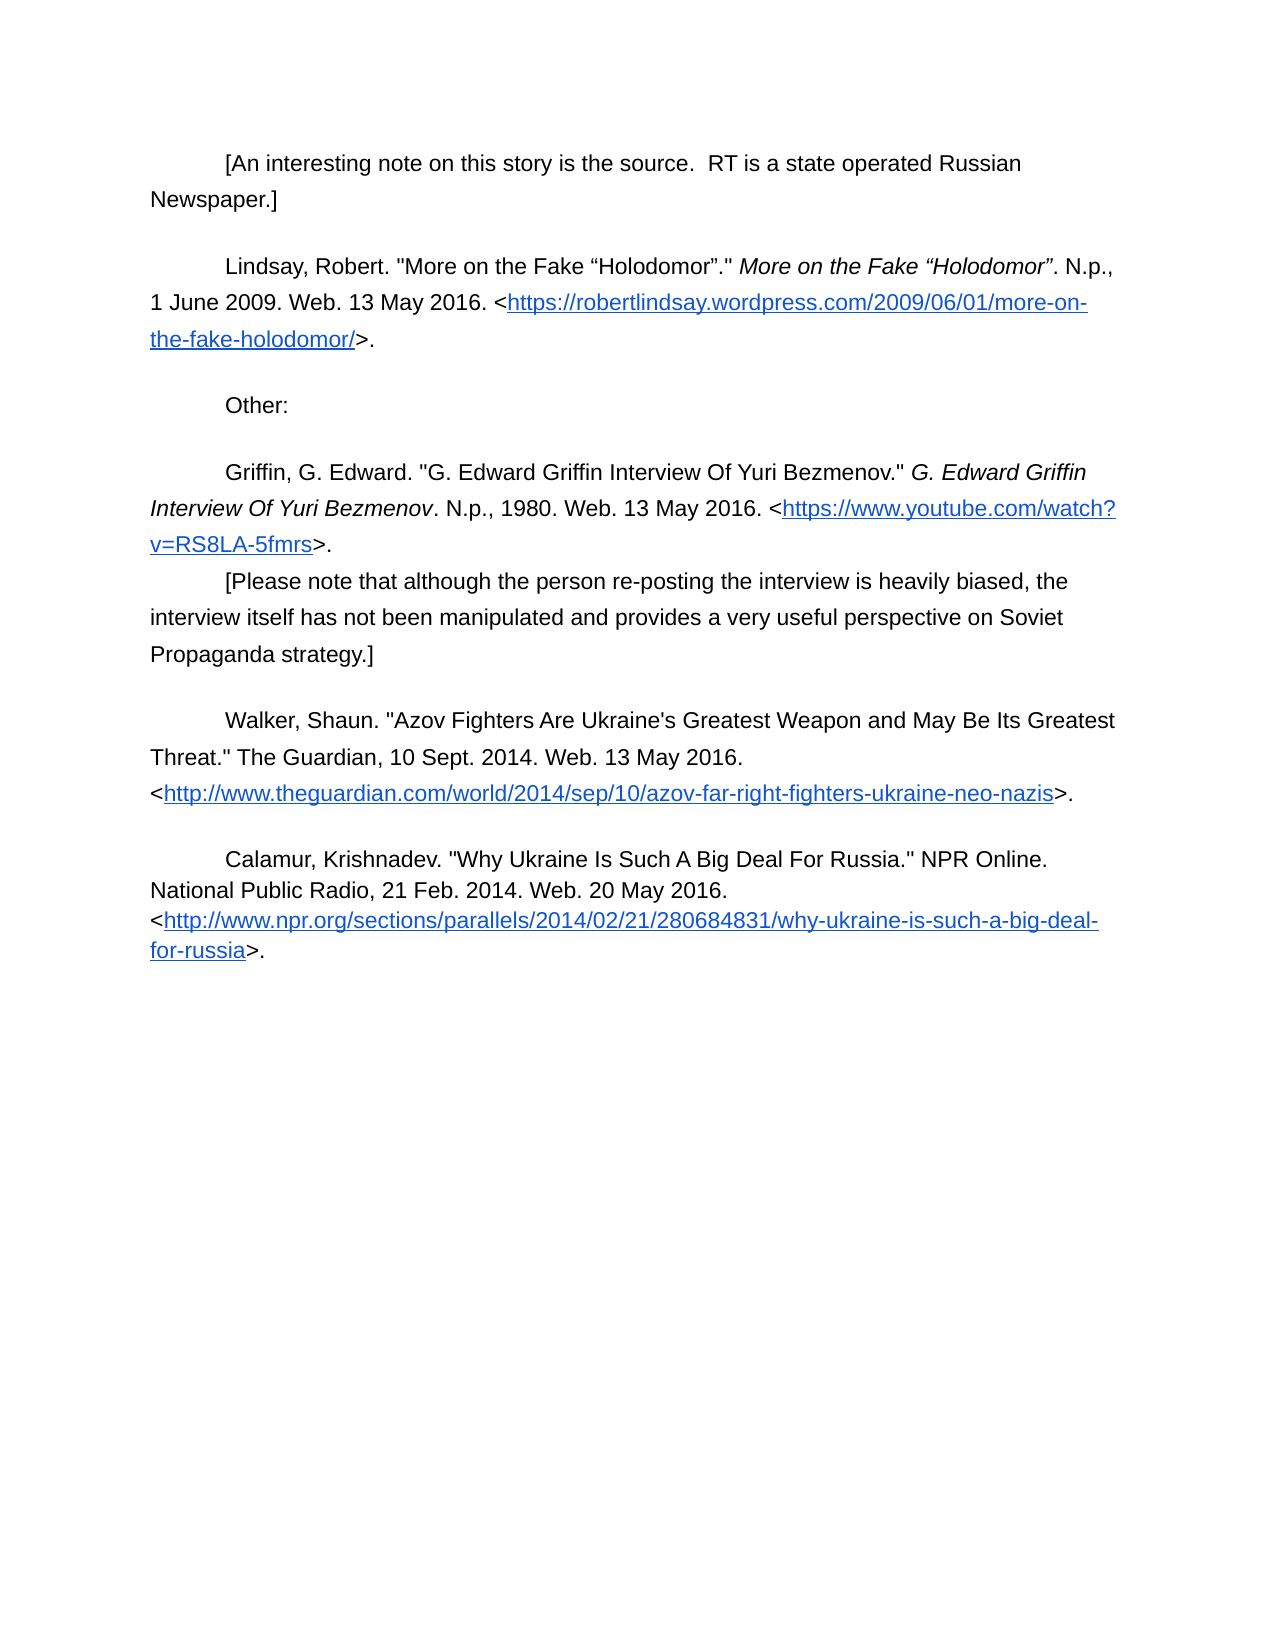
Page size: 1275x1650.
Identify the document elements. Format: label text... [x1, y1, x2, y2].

text Walker, Shaun. "Azov Fighters Are Ukraine's Greatest Weapon and May Be Its Greatest Threat." The Guardian, 10 Sept. 2014. Web. 13 May 2016. <http://www.theguardian.com/world/2014/sep/10/azov-far-right-fighters-ukraine-neo-nazis>. [150, 707, 1125, 806]
text [Please note that although the person re-posting the interview is heavily biased, the interview itself has not been manipulated and provides a very useful perspective on Soviet Propaganda strategy.] [150, 568, 1125, 667]
text [An interesting note on this story is the source. RT is a state operated Russian Newspaper.] [150, 150, 1125, 213]
text Griffin, G. Edward. "G. Edward Griffin Interview Of Yuri Bezmenov." G. Edward Griffin Interview Of Yuri Bezmenov. N.p., 1980. Web. 13 May 2016. <https://www.youtube.com/watch?v=RS8LA-5fmrs>. [150, 459, 1125, 558]
text Other: [150, 392, 1125, 418]
text Calamur, Krishnadev. "Why Ukraine Is Such A Big Deal For Russia." NPR Online. National Public Radio, 21 Feb. 2014. Web. 20 May 2016. <http://www.npr.org/sections/parallels/2014/02/21/280684831/why-ukraine-is-such-a-big-deal-for-russia>. [150, 846, 1125, 963]
text Lindsay, Robert. "More on the Fake “Holodomor”." More on the Fake “Holodomor”. N.p., 1 June 2009. Web. 13 May 2016. <https://robertlindsay.wordpress.com/2009/06/01/more-on-the-fake-holodomor/>. [150, 253, 1125, 352]
